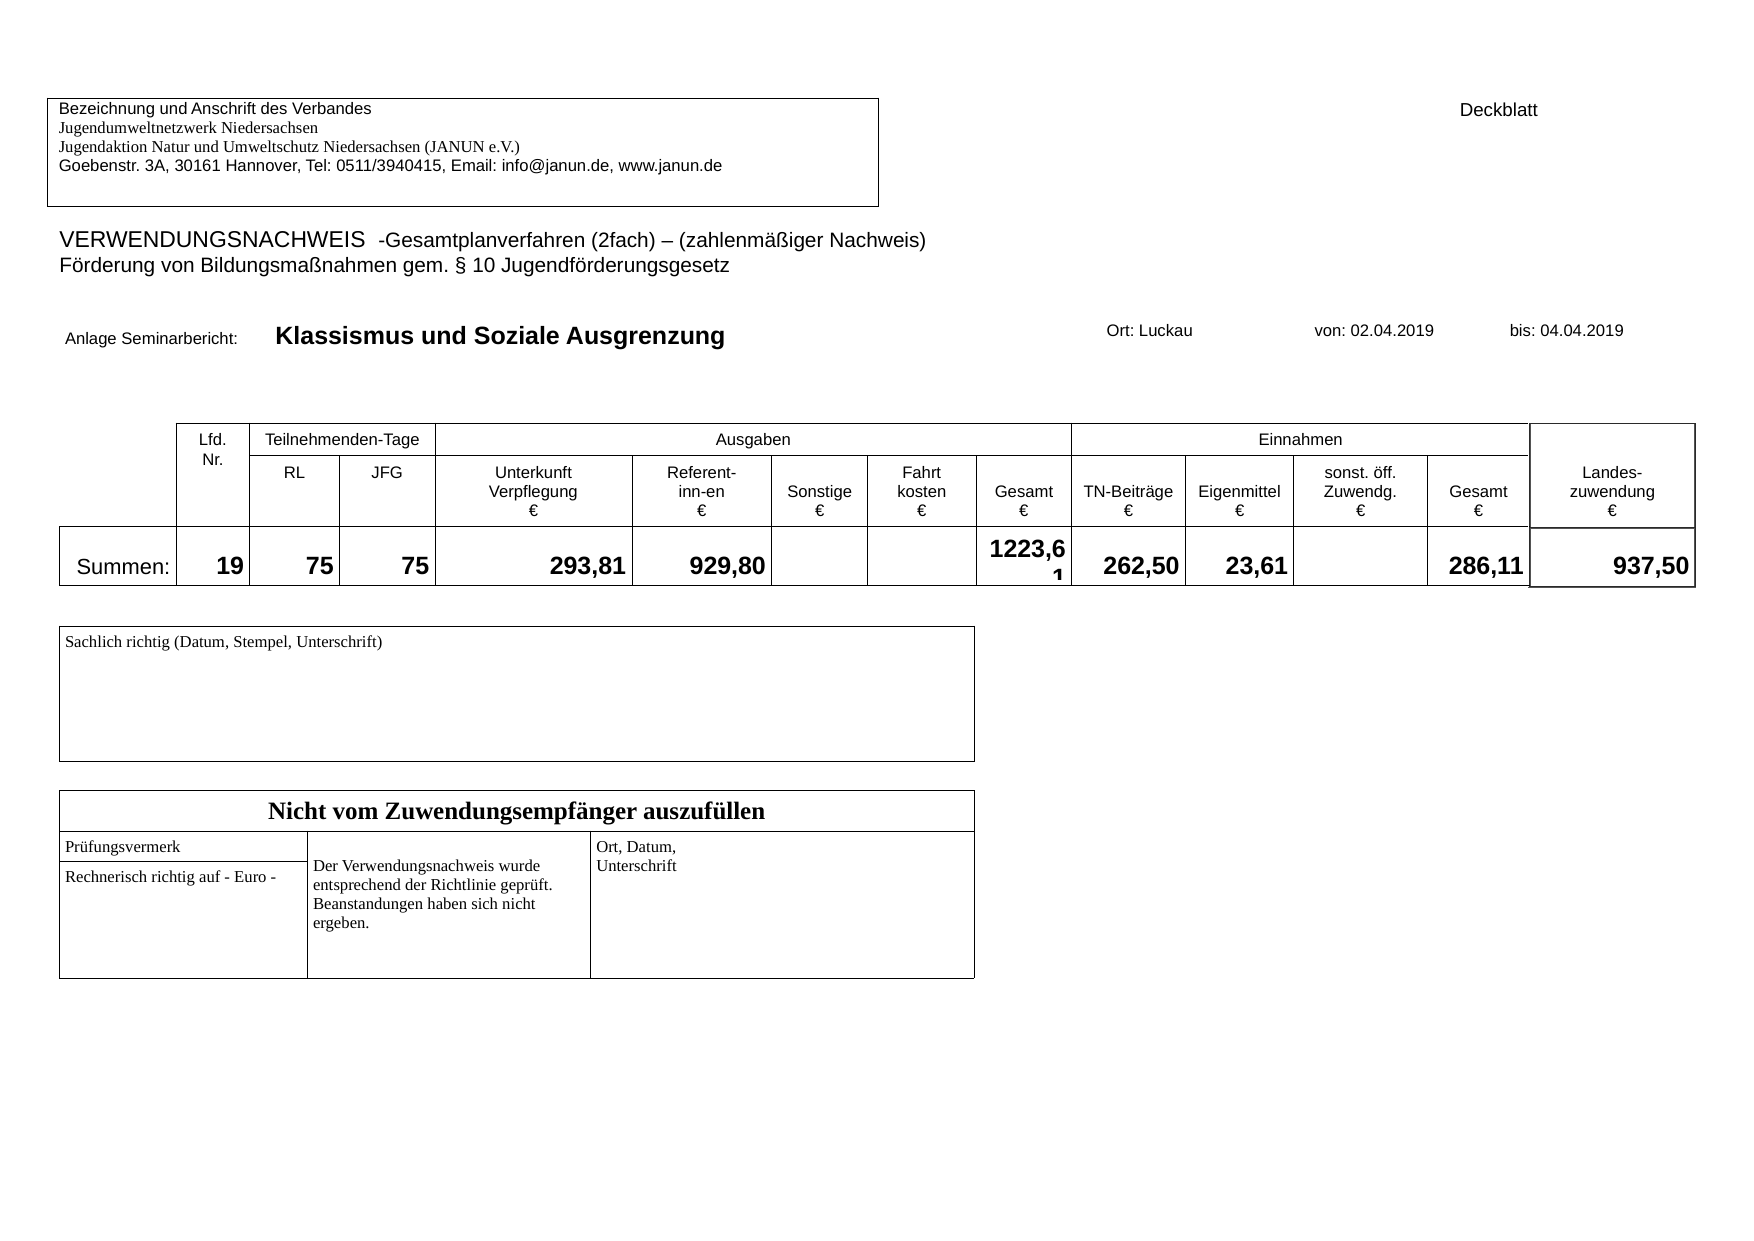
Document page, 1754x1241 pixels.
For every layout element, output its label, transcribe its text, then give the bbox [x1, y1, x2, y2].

text VERWENDUNGSNACHWEIS -Gesamtplanverfahren (2fach) – (zahlenmäßiger Nachweis) [59, 226, 1695, 253]
table_cell [772, 527, 867, 585]
text Förderung von Bildungsmaßnahmen gem. § 10 Jugendförderungsgesetz [59, 253, 1695, 277]
table_cell 286,11 [1428, 527, 1528, 585]
table_header Teilnehmenden-Tage [250, 424, 435, 455]
table_cell Prüfungsvermerk [60, 832, 307, 861]
table_header Bezeichnung und Anschrift des Verbandes Jugendumweltnetzwerk Niedersachsen Jugendaktion Natur und Umweltschutz Niedersachsen (JANUN e.V.) Goebenstr. 3A, 30161 Hannover, Tel: 0511/3940415, Email: info@janun.de, www.janun.de [48, 99, 878, 206]
table_header [59, 423, 176, 526]
table_header bis: 04.04.2019 [1504, 315, 1695, 355]
table_header Nicht vom Zuwendungsempfänger auszufüllen [60, 791, 974, 831]
table_cell Eigenmittel € [1186, 456, 1293, 526]
table_header Landes- zuwendung € [1531, 425, 1694, 526]
table_cell 293,81 [436, 527, 632, 585]
table_cell [868, 527, 976, 585]
table_header Klassismus und Soziale Ausgrenzung [270, 315, 1101, 355]
table_cell Der Verwendungsnachweis wurde entsprechend der Richtlinie geprüft. Beanstandungen haben sich nicht ergeben. [308, 832, 590, 978]
table_cell 937,50 [1531, 529, 1694, 585]
table_cell Sonstige € [772, 456, 867, 526]
table_cell Gesamt € [977, 456, 1071, 526]
table_header Einnahmen [1072, 424, 1528, 455]
table_cell Rechnerisch richtig auf - Euro - [60, 862, 307, 978]
table_cell RL [250, 456, 339, 526]
table_cell TN-Beiträge € [1072, 456, 1185, 526]
table_cell Summen: [60, 527, 176, 585]
table_cell [1294, 527, 1427, 585]
table_header Ort: Luckau [1101, 315, 1309, 355]
table_cell 75 [250, 527, 339, 585]
table_cell 1223,61 [977, 527, 1071, 585]
table_cell JFG [340, 456, 435, 526]
table_cell Gesamt € [1428, 456, 1528, 526]
table_cell sonst. öff. Zuwendg. € [1294, 456, 1427, 526]
table_header von: 02.04.2019 [1309, 315, 1504, 355]
table_cell 75 [340, 527, 435, 585]
table_cell Ort, Datum, Unterschrift [591, 832, 974, 978]
table_cell 262,50 [1072, 527, 1185, 585]
table_header Anlage Seminarbericht: [59, 315, 269, 355]
table_header [879, 98, 1438, 206]
table_cell 23,61 [1186, 527, 1293, 585]
table_header Deckblatt [1438, 98, 1711, 206]
table_cell 19 [177, 527, 249, 585]
table_header Sachlich richtig (Datum, Stempel, Unterschrift) [60, 627, 974, 761]
table_cell Unterkunft Verpflegung € [436, 456, 632, 526]
table_header Ausgaben [436, 424, 1071, 455]
table_cell 929,80 [633, 527, 771, 585]
table_cell Fahrt kosten € [868, 456, 976, 526]
table_header Lfd. Nr. [177, 424, 249, 526]
table_cell Referent- inn-en € [633, 456, 771, 526]
